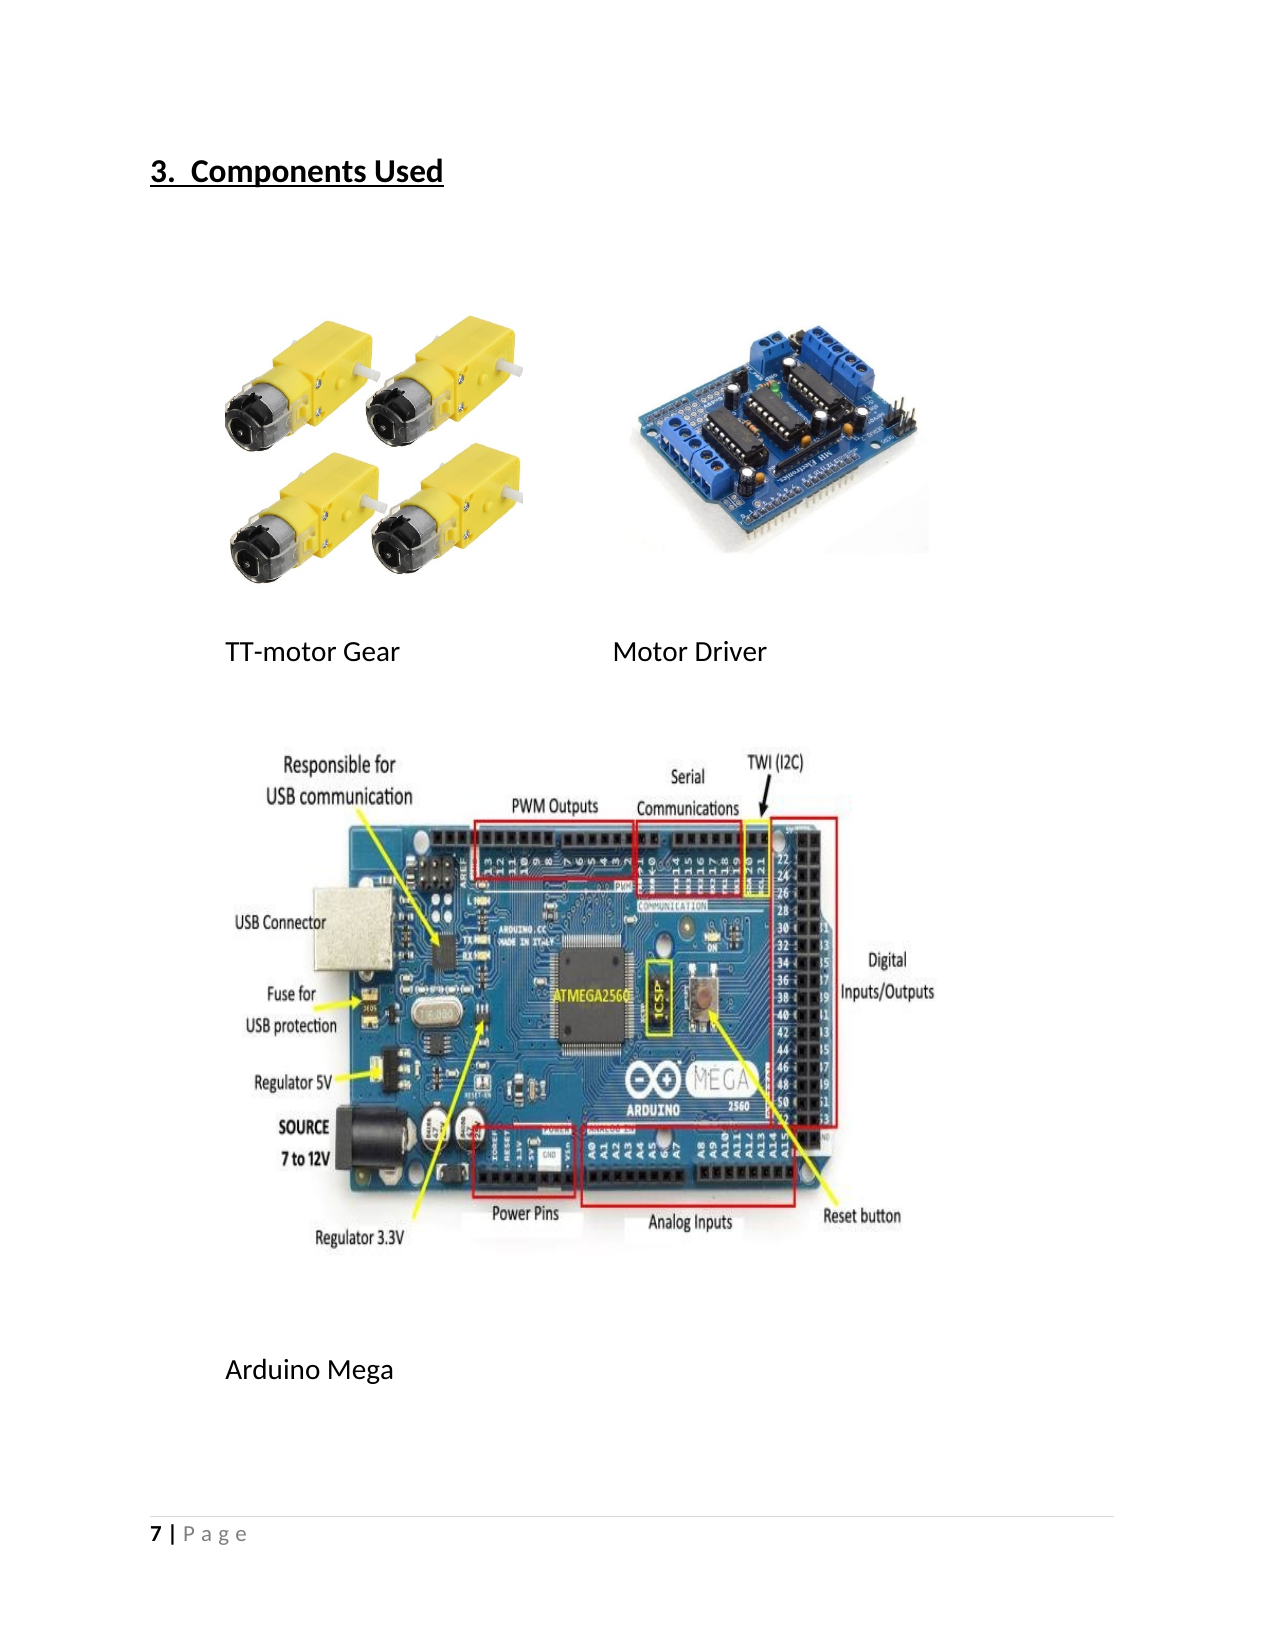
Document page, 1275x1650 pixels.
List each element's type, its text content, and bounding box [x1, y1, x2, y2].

text TT-motor Gear Motor Driver [225, 609, 1114, 675]
text Arduino Mega [225, 1351, 1114, 1387]
picture [225, 723, 944, 1305]
picture [611, 265, 947, 601]
text 3. Components Used [150, 150, 1114, 191]
picture [225, 302, 523, 601]
